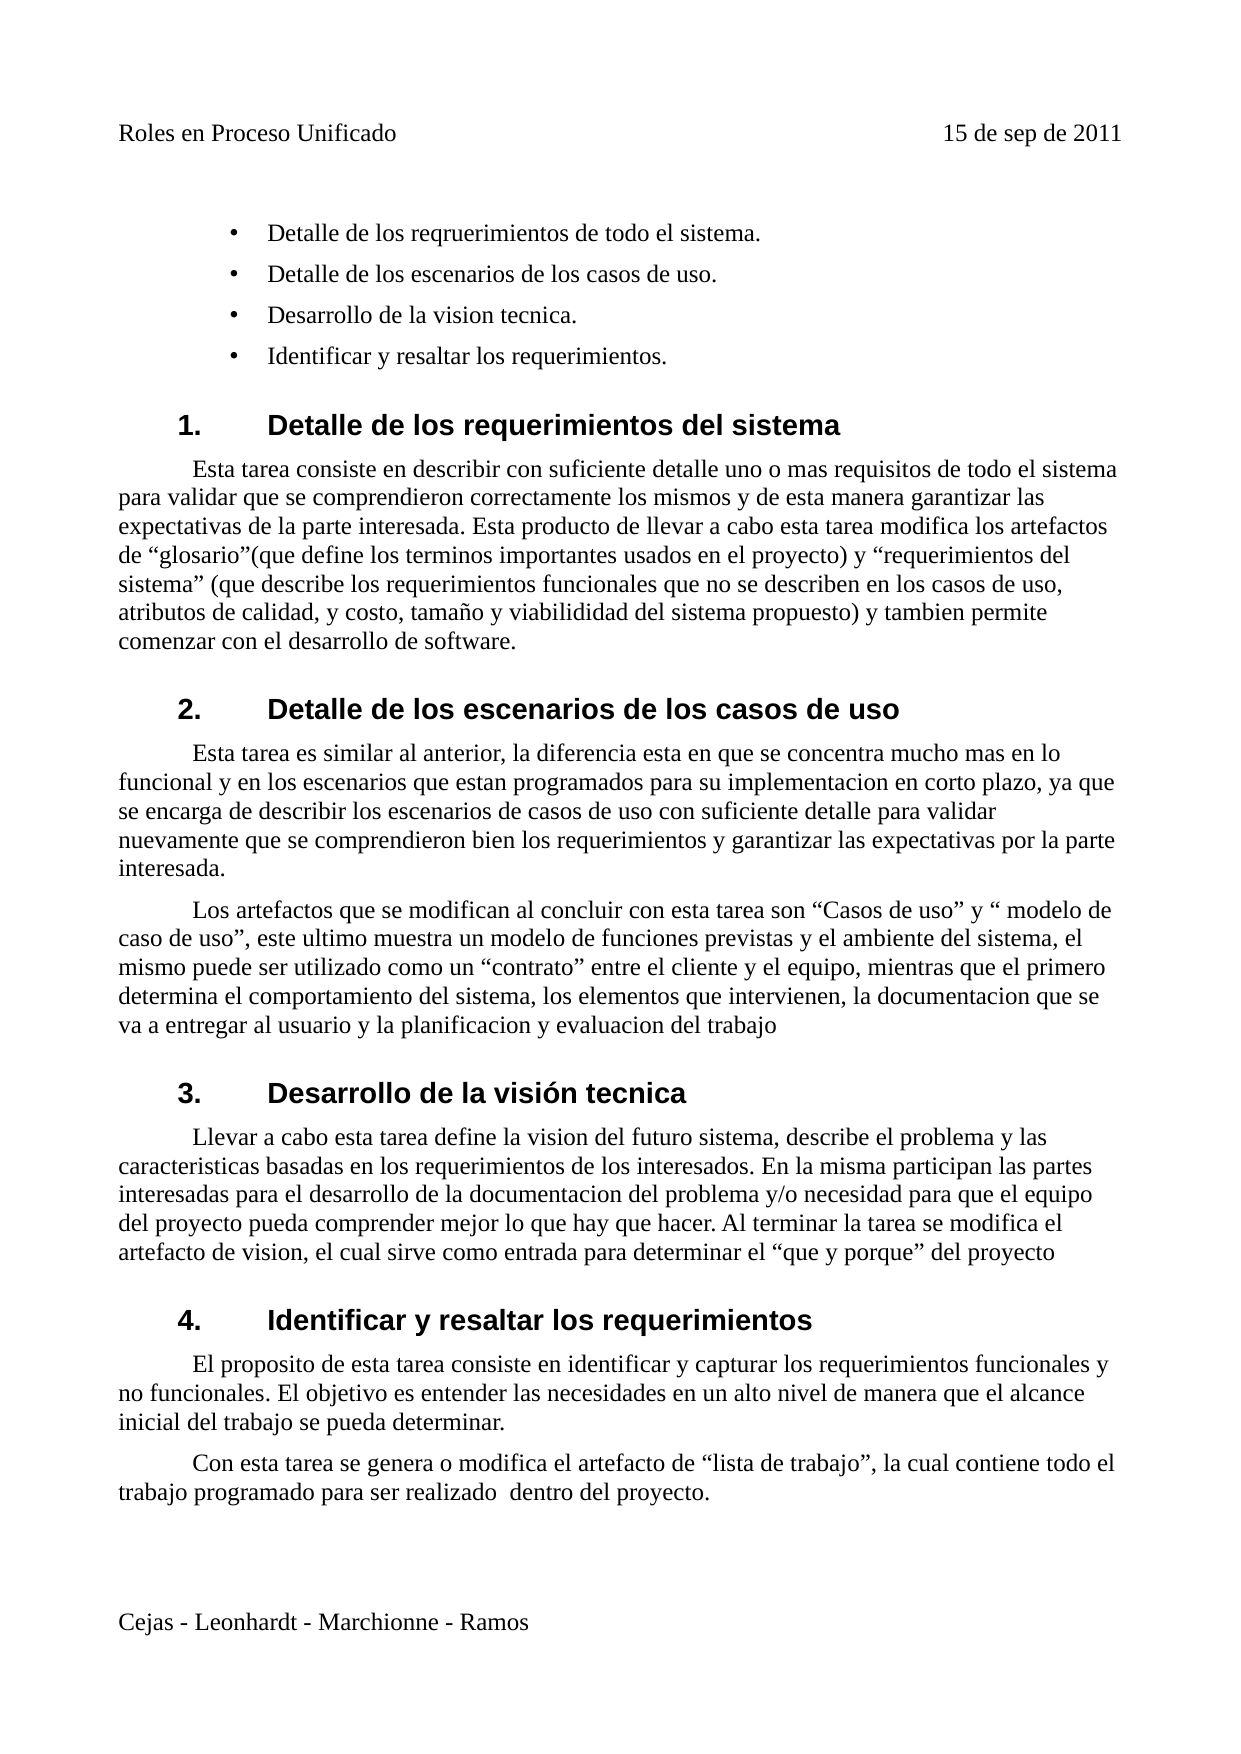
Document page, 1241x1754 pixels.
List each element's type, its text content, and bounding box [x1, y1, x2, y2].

text Esta tarea consiste en describir con suficiente detalle uno o mas requisitos de todo el sistema para validar que se comprendieron correctamente los mismos y de esta manera garantizar las expectativas de la parte interesada. Esta producto de llevar a cabo esta tarea modifica los artefactos de “glosario”(que define los terminos importantes usados en el proyecto) y “requerimientos del sistema” (que describe los requerimientos funcionales que no se describen en los casos de uso, atributos de calidad, y costo, tamaño y viabilididad del sistema propuesto) y tambien permite comenzar con el desarrollo de software. [118, 454, 1122, 655]
text Esta tarea es similar al anterior, la diferencia esta en que se concentra mucho mas en lo funcional y en los escenarios que estan programados para su implementacion en corto plazo, ya que se encarga de describir los escenarios de casos de uso con suficiente detalle para validar nuevamente que se comprendieron bien los requerimientos y garantizar las expectativas por la parte interesada. [118, 738, 1122, 882]
subtitle Identificar y resaltar los requerimientos [177, 1303, 1122, 1337]
subtitle Detalle de los requerimientos del sistema [177, 408, 1122, 441]
list Identificar y resaltar los requerimientos. [229, 341, 1122, 370]
list Desarrollo de la vision tecnica. [229, 300, 1122, 329]
subtitle Detalle de los escenarios de los casos de uso [177, 692, 1122, 726]
subtitle Desarrollo de la visión tecnica [177, 1076, 1122, 1109]
text El proposito de esta tarea consiste en identificar y capturar los requerimientos funcionales y no funcionales. El objetivo es entender las necesidades en un alto nivel de manera que el alcance inicial del trabajo se pueda determinar. [118, 1349, 1122, 1436]
list Detalle de los escenarios de los casos de uso. [229, 259, 1122, 288]
list Detalle de los reqruerimientos de todo el sistema. [229, 218, 1122, 246]
text Los artefactos que se modifican al concluir con esta tarea son “Casos de uso” y “ modelo de caso de uso”, este ultimo muestra un modelo de funciones previstas y el ambiente del sistema, el mismo puede ser utilizado como un “contrato” entre el cliente y el equipo, mientras que el primero determina el comportamiento del sistema, los elementos que intervienen, la documentacion que se va a entregar al usuario y la planificacion y evaluacion del trabajo [118, 895, 1122, 1038]
text Llevar a cabo esta tarea define la vision del futuro sistema, describe el problema y las caracteristicas basadas en los requerimientos de los interesados. En la misma participan las partes interesadas para el desarrollo de la documentacion del problema y/o necesidad para que el equipo del proyecto pueda comprender mejor lo que hay que hacer. Al terminar la tarea se modifica el artefacto de vision, el cual sirve como entrada para determinar el “que y porque” del proyecto [118, 1122, 1122, 1266]
text Con esta tarea se genera o modifica el artefacto de “lista de trabajo”, la cual contiene todo el trabajo programado para ser realizado dentro del proyecto. [118, 1448, 1122, 1506]
